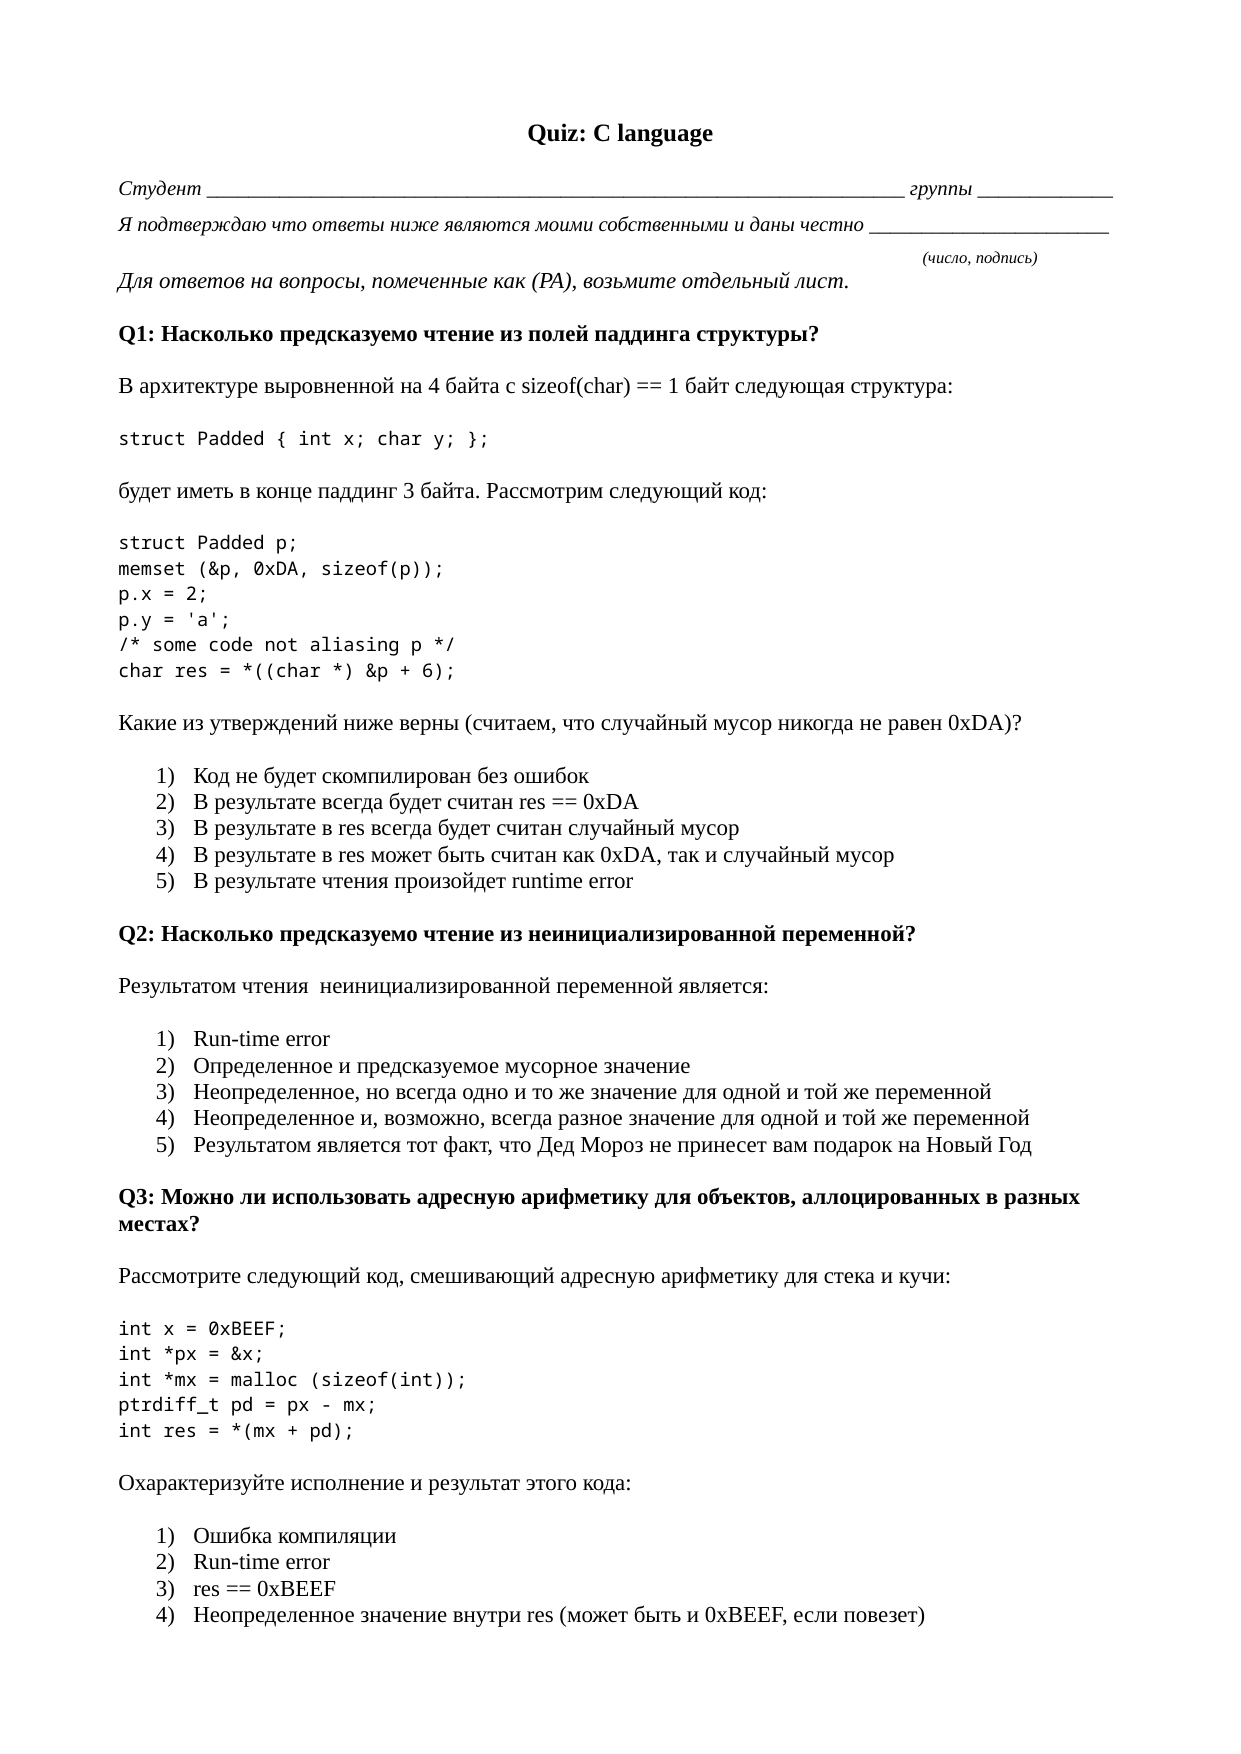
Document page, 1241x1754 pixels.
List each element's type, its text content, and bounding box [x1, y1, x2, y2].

text Результатом чтения неинициализированной переменной является: [118, 973, 1122, 999]
text Рассмотрите следующий код, смешивающий адресную арифметику для стека и кучи: [118, 1262, 1122, 1289]
list Неопределенное и, возможно, всегда разное значение для одной и той же переменной [156, 1104, 1122, 1131]
text /* some code not aliasing p */ [118, 632, 1122, 657]
list Определенное и предсказуемое мусорное значение [156, 1052, 1122, 1078]
text Я подтверждаю что ответы ниже являются моими собственными и даны честно _______________________ [118, 212, 1122, 236]
list Run-time error [156, 1025, 1122, 1052]
text memset (&p, 0xDA, sizeof(p)); [118, 555, 1122, 581]
text int res = *(mx + pd); [118, 1417, 1122, 1443]
text будет иметь в конце паддинг 3 байта. Рассмотрим следующий код: [118, 477, 1122, 503]
text Q2: Насколько предсказуемо чтение из неинициализированной переменной? [118, 920, 1122, 946]
text Для ответов на вопросы, помеченные как (PA), возьмите отдельный лист. [118, 267, 1122, 293]
list Ошибка компиляции [156, 1522, 1122, 1548]
list Результатом является тот факт, что Дед Мороз не принесет вам подарок на Новый Год [156, 1131, 1122, 1157]
text Какие из утверждений ниже верны (считаем, что случайный мусор никогда не равен 0xDA)? [118, 709, 1122, 735]
text Q3: Можно ли использовать адресную арифметику для объектов, аллоцированных в разных местах? [118, 1183, 1122, 1236]
text Quiz: C language [118, 118, 1122, 147]
list Run-time error [156, 1548, 1122, 1574]
list В результате в res может быть считан как 0xDA, так и случайный мусор [156, 841, 1122, 867]
text Студент ___________________________________________________________________ группы _____________ [118, 176, 1122, 200]
text В архитектуре выровненной на 4 байта с sizeof(char) == 1 байт следующая структура: [118, 372, 1122, 399]
text struct Padded p; [118, 529, 1122, 555]
list В результате чтения произойдет runtime error [156, 867, 1122, 893]
list res == 0xBEEF [156, 1574, 1122, 1601]
text p.y = 'a'; [118, 606, 1122, 632]
list Неопределенное значение внутри res (может быть и 0xBEEF, если повезет) [156, 1601, 1122, 1627]
list В результате всегда будет считан res == 0xDA [156, 788, 1122, 814]
text int *mx = malloc (sizeof(int)); [118, 1366, 1122, 1392]
text p.x = 2; [118, 581, 1122, 606]
text int x = 0xBEEF; [118, 1315, 1122, 1341]
text int *px = &x; [118, 1341, 1122, 1366]
text ptrdiff_t pd = px - mx; [118, 1392, 1122, 1417]
text Q1: Насколько предсказуемо чтение из полей паддинга структуры? [118, 319, 1122, 346]
list Неопределенное, но всегда одно и то же значение для одной и той же переменной [156, 1078, 1122, 1104]
text Охарактеризуйте исполнение и результат этого кода: [118, 1469, 1122, 1496]
list Код не будет скомпилирован без ошибок [156, 762, 1122, 788]
list В результате в res всегда будет считан случайный мусор [156, 814, 1122, 841]
text (число, подпись) [118, 248, 1122, 267]
text struct Padded { int x; char y; }; [118, 425, 1122, 451]
text char res = *((char *) &p + 6); [118, 657, 1122, 683]
